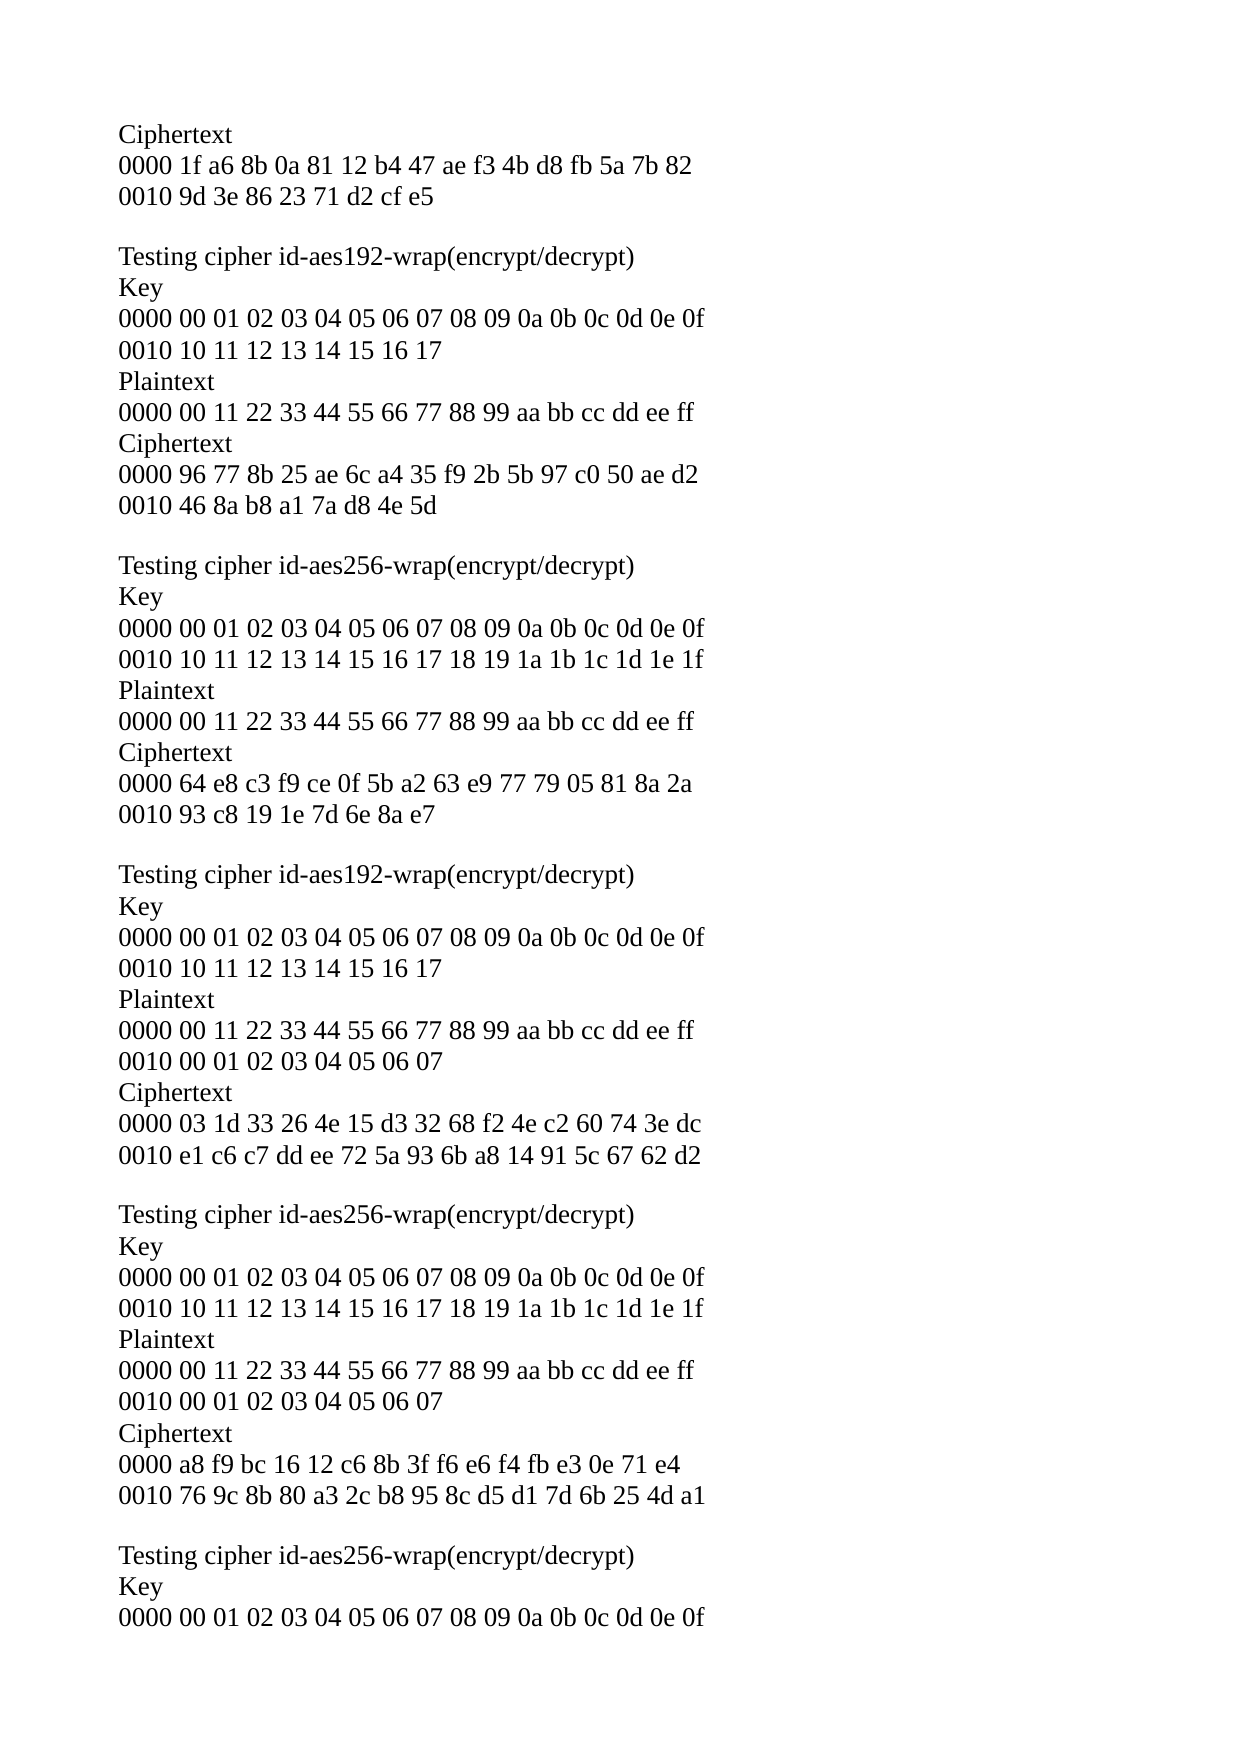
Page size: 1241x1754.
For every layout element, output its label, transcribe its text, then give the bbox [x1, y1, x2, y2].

text Plaintext [118, 365, 1122, 396]
text Ciphertext [118, 118, 1122, 149]
text Testing cipher id-aes256-wrap(encrypt/decrypt) [118, 1199, 1122, 1230]
text Key [118, 1230, 1122, 1261]
text 0010 76 9c 8b 80 a3 2c b8 95 8c d5 d1 7d 6b 25 4d a1 [118, 1479, 1122, 1510]
text 0010 00 01 02 03 04 05 06 07 [118, 1386, 1122, 1417]
text Testing cipher id-aes192-wrap(encrypt/decrypt) [118, 240, 1122, 271]
text 0000 00 01 02 03 04 05 06 07 08 09 0a 0b 0c 0d 0e 0f [118, 1261, 1122, 1292]
text 0000 00 01 02 03 04 05 06 07 08 09 0a 0b 0c 0d 0e 0f [118, 1601, 1122, 1632]
text 0000 00 11 22 33 44 55 66 77 88 99 aa bb cc dd ee ff [118, 1014, 1122, 1045]
text 0010 10 11 12 13 14 15 16 17 [118, 334, 1122, 365]
text 0000 64 e8 c3 f9 ce 0f 5b a2 63 e9 77 79 05 81 8a 2a [118, 767, 1122, 798]
text Ciphertext [118, 1076, 1122, 1108]
text 0000 1f a6 8b 0a 81 12 b4 47 ae f3 4b d8 fb 5a 7b 82 [118, 149, 1122, 180]
text 0010 93 c8 19 1e 7d 6e 8a e7 [118, 798, 1122, 830]
text 0010 46 8a b8 a1 7a d8 4e 5d [118, 489, 1122, 521]
text Key [118, 889, 1122, 921]
text Testing cipher id-aes256-wrap(encrypt/decrypt) [118, 549, 1122, 581]
text 0000 00 11 22 33 44 55 66 77 88 99 aa bb cc dd ee ff [118, 396, 1122, 427]
text Testing cipher id-aes192-wrap(encrypt/decrypt) [118, 858, 1122, 889]
text 0000 03 1d 33 26 4e 15 d3 32 68 f2 4e c2 60 74 3e dc [118, 1108, 1122, 1139]
text 0000 96 77 8b 25 ae 6c a4 35 f9 2b 5b 97 c0 50 ae d2 [118, 458, 1122, 489]
text 0000 00 01 02 03 04 05 06 07 08 09 0a 0b 0c 0d 0e 0f [118, 303, 1122, 334]
text 0010 10 11 12 13 14 15 16 17 18 19 1a 1b 1c 1d 1e 1f [118, 1292, 1122, 1323]
text Ciphertext [118, 736, 1122, 767]
text Ciphertext [118, 427, 1122, 458]
text 0000 a8 f9 bc 16 12 c6 8b 3f f6 e6 f4 fb e3 0e 71 e4 [118, 1448, 1122, 1479]
text 0010 10 11 12 13 14 15 16 17 [118, 952, 1122, 983]
text 0000 00 11 22 33 44 55 66 77 88 99 aa bb cc dd ee ff [118, 1354, 1122, 1386]
text 0000 00 01 02 03 04 05 06 07 08 09 0a 0b 0c 0d 0e 0f [118, 921, 1122, 952]
text 0010 9d 3e 86 23 71 d2 cf e5 [118, 180, 1122, 212]
text Plaintext [118, 983, 1122, 1014]
text Key [118, 1570, 1122, 1601]
text Ciphertext [118, 1417, 1122, 1448]
text 0000 00 11 22 33 44 55 66 77 88 99 aa bb cc dd ee ff [118, 705, 1122, 736]
text 0010 10 11 12 13 14 15 16 17 18 19 1a 1b 1c 1d 1e 1f [118, 643, 1122, 674]
text Key [118, 271, 1122, 303]
text 0010 e1 c6 c7 dd ee 72 5a 93 6b a8 14 91 5c 67 62 d2 [118, 1139, 1122, 1170]
text 0010 00 01 02 03 04 05 06 07 [118, 1045, 1122, 1076]
text Plaintext [118, 1323, 1122, 1354]
text 0000 00 01 02 03 04 05 06 07 08 09 0a 0b 0c 0d 0e 0f [118, 612, 1122, 643]
text Key [118, 581, 1122, 612]
text Testing cipher id-aes256-wrap(encrypt/decrypt) [118, 1539, 1122, 1570]
text Plaintext [118, 674, 1122, 705]
